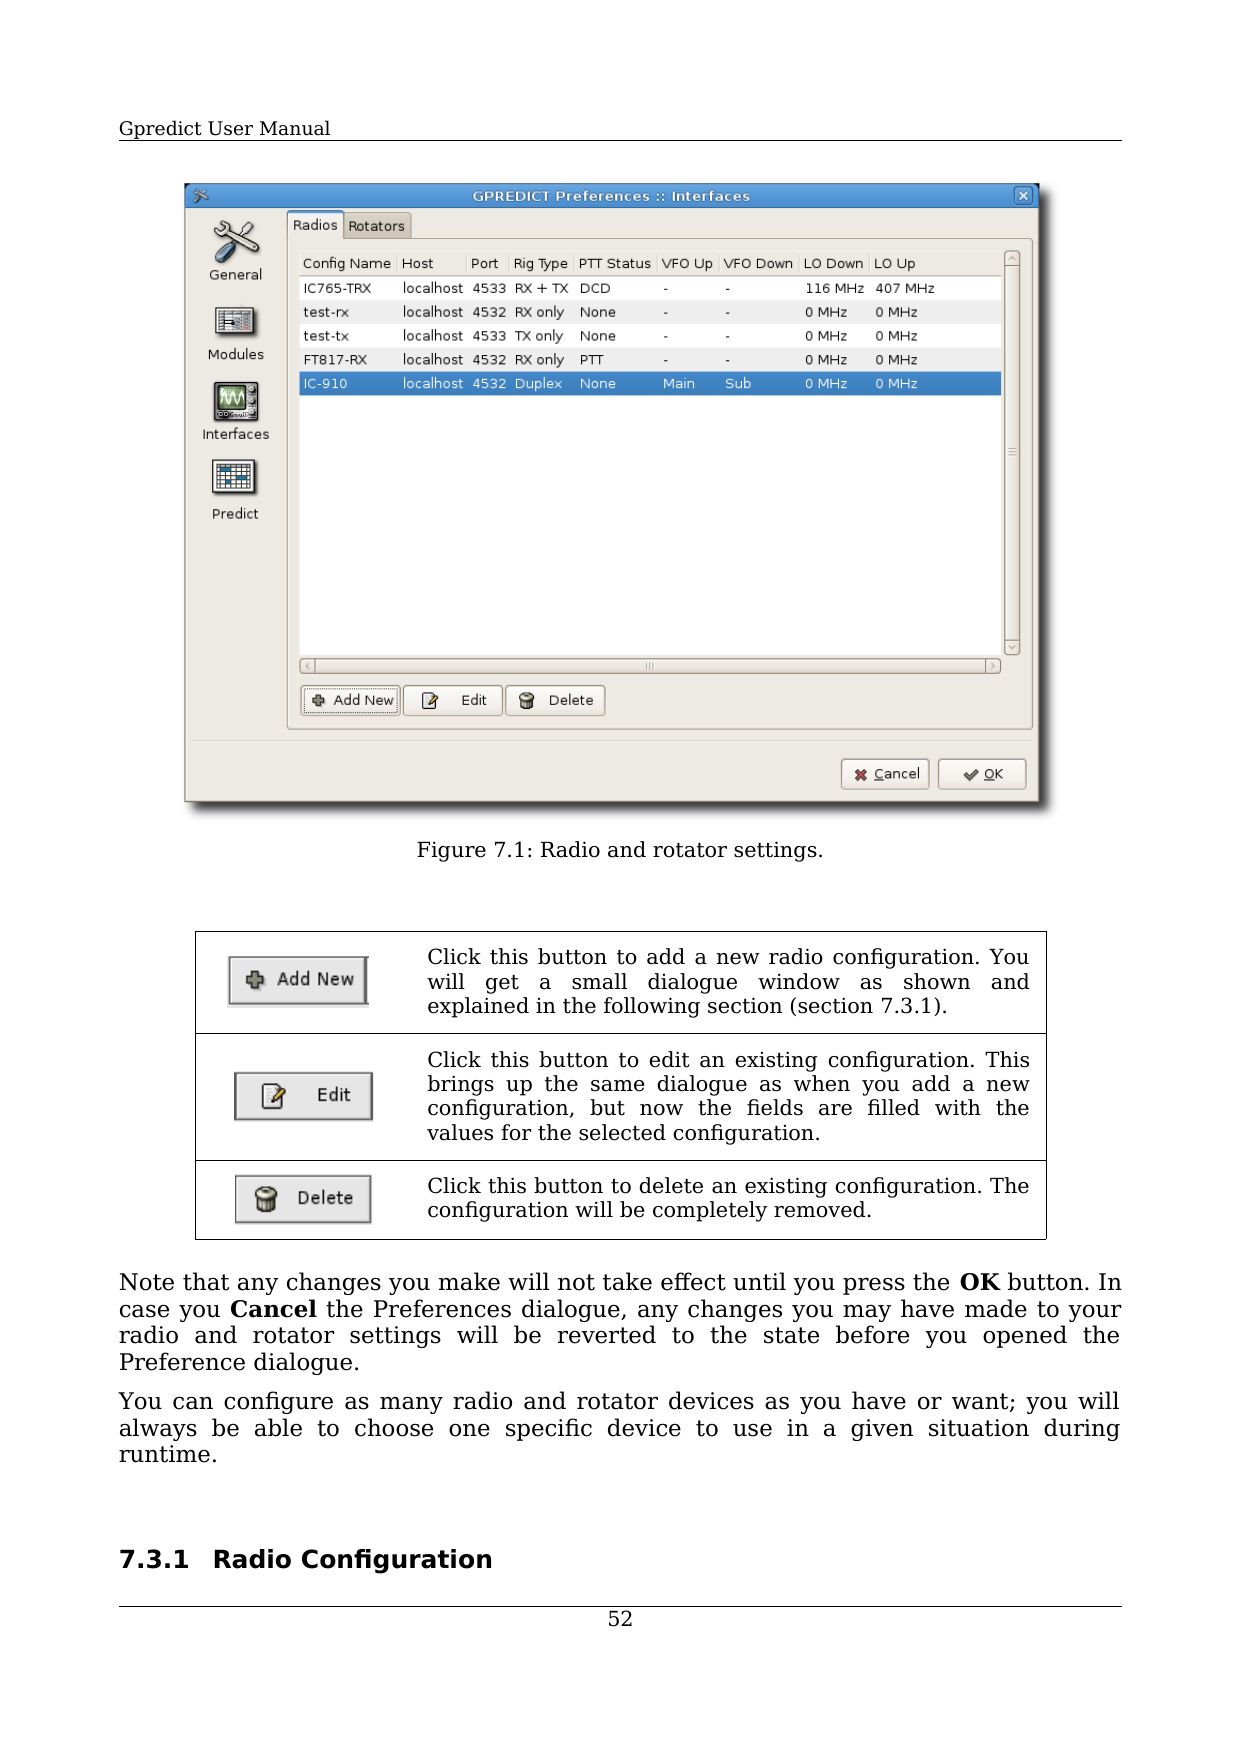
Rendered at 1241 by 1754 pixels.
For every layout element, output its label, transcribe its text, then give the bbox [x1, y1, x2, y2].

table_cell [196, 1161, 412, 1239]
picture [235, 1174, 373, 1225]
text You can configure as many radio and rotator devices as you have or want; you will always be able to choose one specific device to use in a given situation during runtime. [118, 1388, 1122, 1468]
table_cell [196, 1034, 412, 1159]
table_cell Click this button to edit an existing configuration. This brings up the same dialogue as when you add a new configuration, but now the fields are filled with the values for the selected configuration. [413, 1034, 1046, 1159]
table_header [196, 932, 412, 1033]
subtitle Radio Configuration [118, 1545, 1122, 1574]
picture [234, 1071, 374, 1122]
table_cell Click this button to delete an existing configuration. The configuration will be completely removed. [413, 1161, 1046, 1239]
picture [226, 956, 369, 1008]
table_header Click this button to add a new radio configuration. You will get a small dialogue window as shown and explained in the following section (section 7.3.1). [413, 932, 1046, 1033]
picture [177, 177, 1064, 826]
text Note that any changes you make will not take effect until you press the OK button. In case you Cancel the Preferences dialogue, any changes you may have made to your radio and rotator settings will be reverted to the state before you opened the Preference dialogue. [118, 1268, 1122, 1376]
text Figure 7.1: Radio and rotator settings. [177, 826, 1063, 862]
